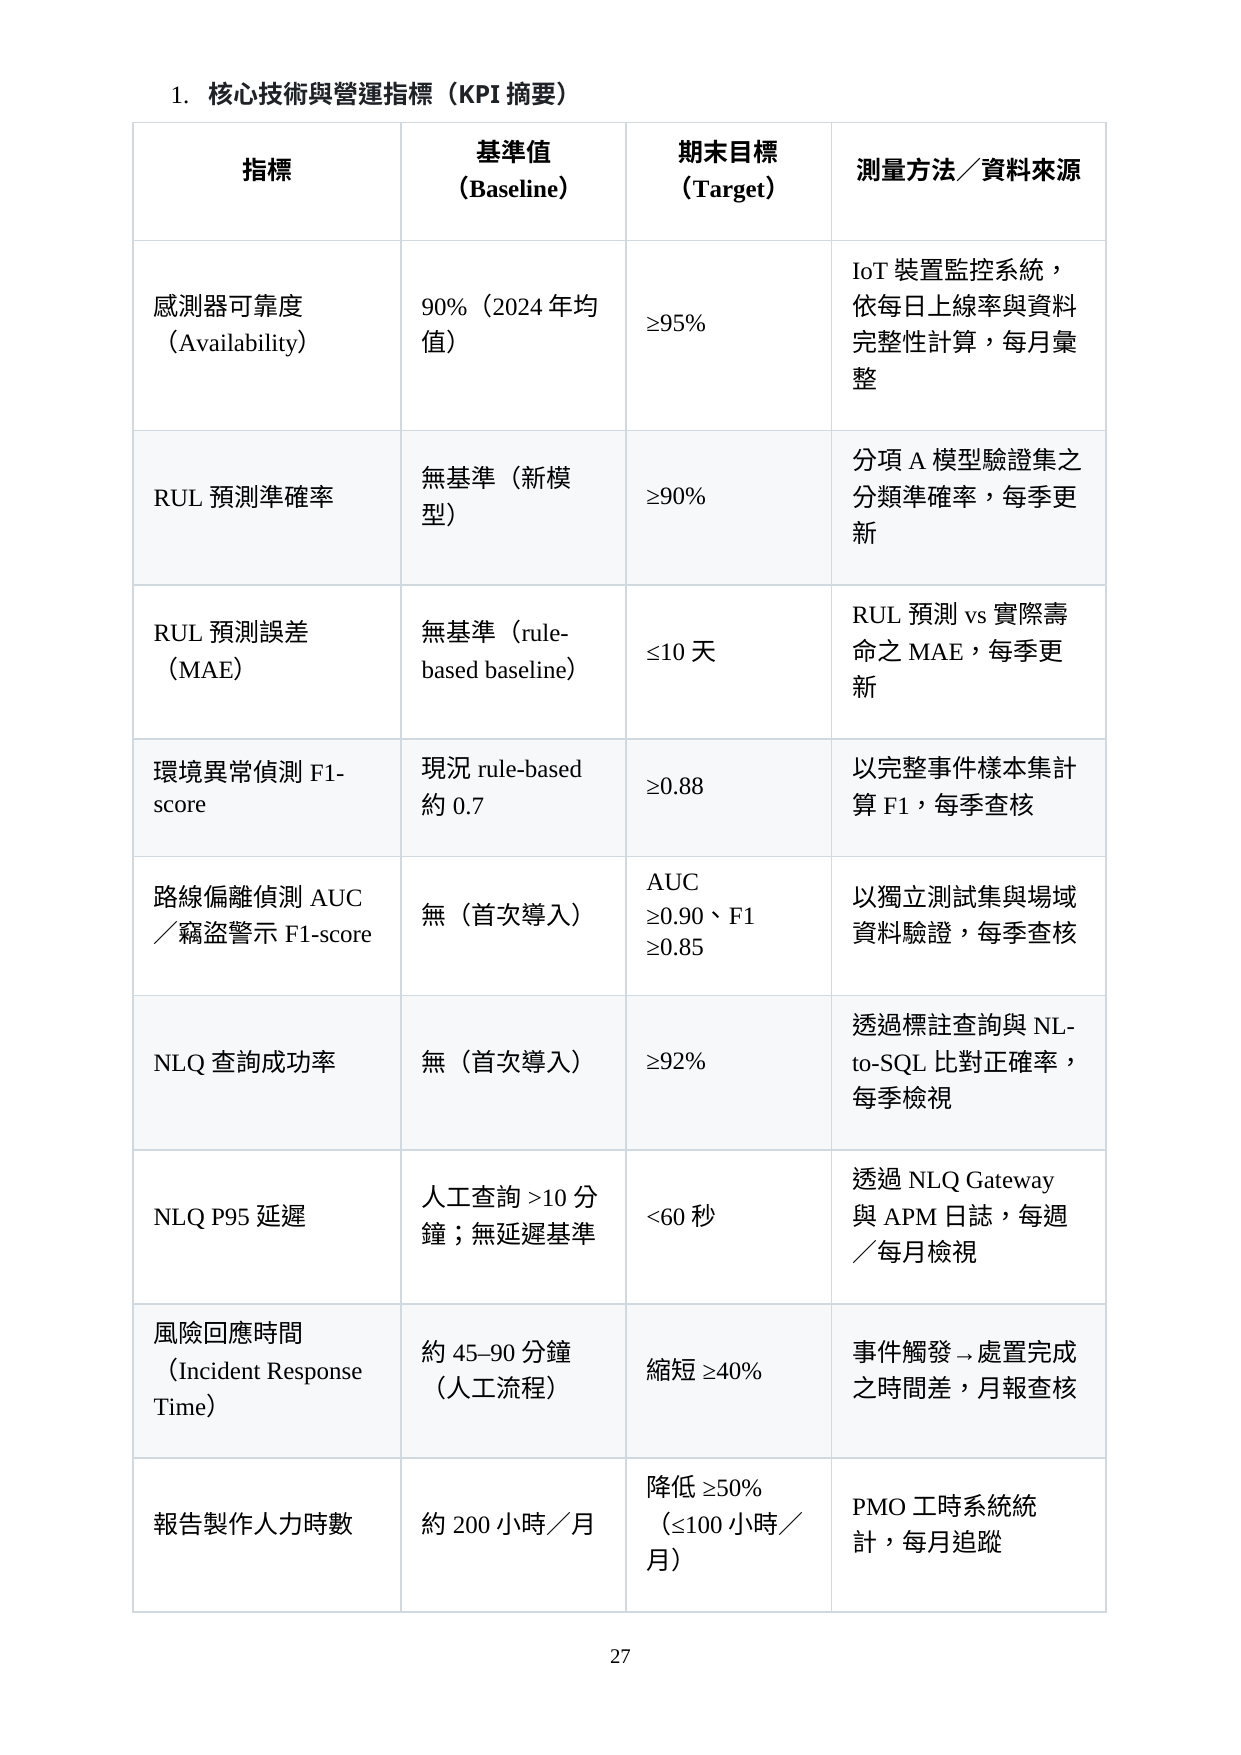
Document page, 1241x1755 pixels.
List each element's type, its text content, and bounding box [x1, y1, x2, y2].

table_header 基準值（Baseline） [402, 123, 625, 239]
table_cell RUL 預測準確率 [134, 431, 400, 584]
table_cell PMO 工時系統統計，每月追蹤 [832, 1459, 1105, 1611]
table_cell 無基準（新模型） [402, 431, 625, 584]
table_cell 無（首次導入） [402, 857, 625, 995]
table_cell 90%（2024 年均值） [402, 241, 625, 430]
table_cell 透過 NLQ Gateway 與 APM 日誌，每週／每月檢視 [832, 1151, 1105, 1303]
table_cell 無（首次導入） [402, 996, 625, 1149]
table_cell 無基準（rule-based baseline） [402, 586, 625, 738]
table_cell 人工查詢 >10 分鐘；無延遲基準 [402, 1151, 625, 1303]
table_cell ≥95% [627, 241, 831, 430]
table_cell ≥0.88 [627, 740, 831, 856]
table_header 指標 [134, 123, 400, 239]
table_cell NLQ P95 延遲 [134, 1151, 400, 1303]
list 核心技術與營運指標（KPI 摘要） [170, 75, 1107, 111]
table_cell 環境異常偵測 F1-score [134, 740, 400, 856]
table_cell 事件觸發→處置完成之時間差，月報查核 [832, 1305, 1105, 1457]
table_cell 報告製作人力時數 [134, 1459, 400, 1611]
table_cell RUL 預測誤差（MAE） [134, 586, 400, 738]
table_cell 分項 A 模型驗證集之分類準確率，每季更新 [832, 431, 1105, 584]
table_cell ≥90% [627, 431, 831, 584]
table_cell 風險回應時間（Incident Response Time） [134, 1305, 400, 1457]
table_cell 現況 rule-based 約 0.7 [402, 740, 625, 856]
table_cell 約 45–90 分鐘（人工流程） [402, 1305, 625, 1457]
table_cell RUL 預測 vs 實際壽命之 MAE，每季更新 [832, 586, 1105, 738]
table_cell 路線偏離偵測 AUC／竊盜警示 F1-score [134, 857, 400, 995]
table_cell 約 200 小時／月 [402, 1459, 625, 1611]
table_cell 透過標註查詢與 NL-to-SQL 比對正確率，每季檢視 [832, 996, 1105, 1149]
table_cell <60 秒 [627, 1151, 831, 1303]
table_cell 感測器可靠度（Availability） [134, 241, 400, 430]
table_cell ≥92% [627, 996, 831, 1149]
table_header 測量方法／資料來源 [832, 123, 1105, 239]
table_cell ≤10 天 [627, 586, 831, 738]
table_cell 降低 ≥50%（≤100 小時／月） [627, 1459, 831, 1611]
table_cell 以獨立測試集與場域資料驗證，每季查核 [832, 857, 1105, 995]
table_cell NLQ 查詢成功率 [134, 996, 400, 1149]
table_header 期末目標（Target） [627, 123, 831, 239]
table_cell IoT 裝置監控系統，依每日上線率與資料完整性計算，每月彙整 [832, 241, 1105, 430]
table_cell 縮短 ≥40% [627, 1305, 831, 1457]
table_cell 以完整事件樣本集計算 F1，每季查核 [832, 740, 1105, 856]
table_cell AUC ≥0.90、F1 ≥0.85 [627, 857, 831, 995]
